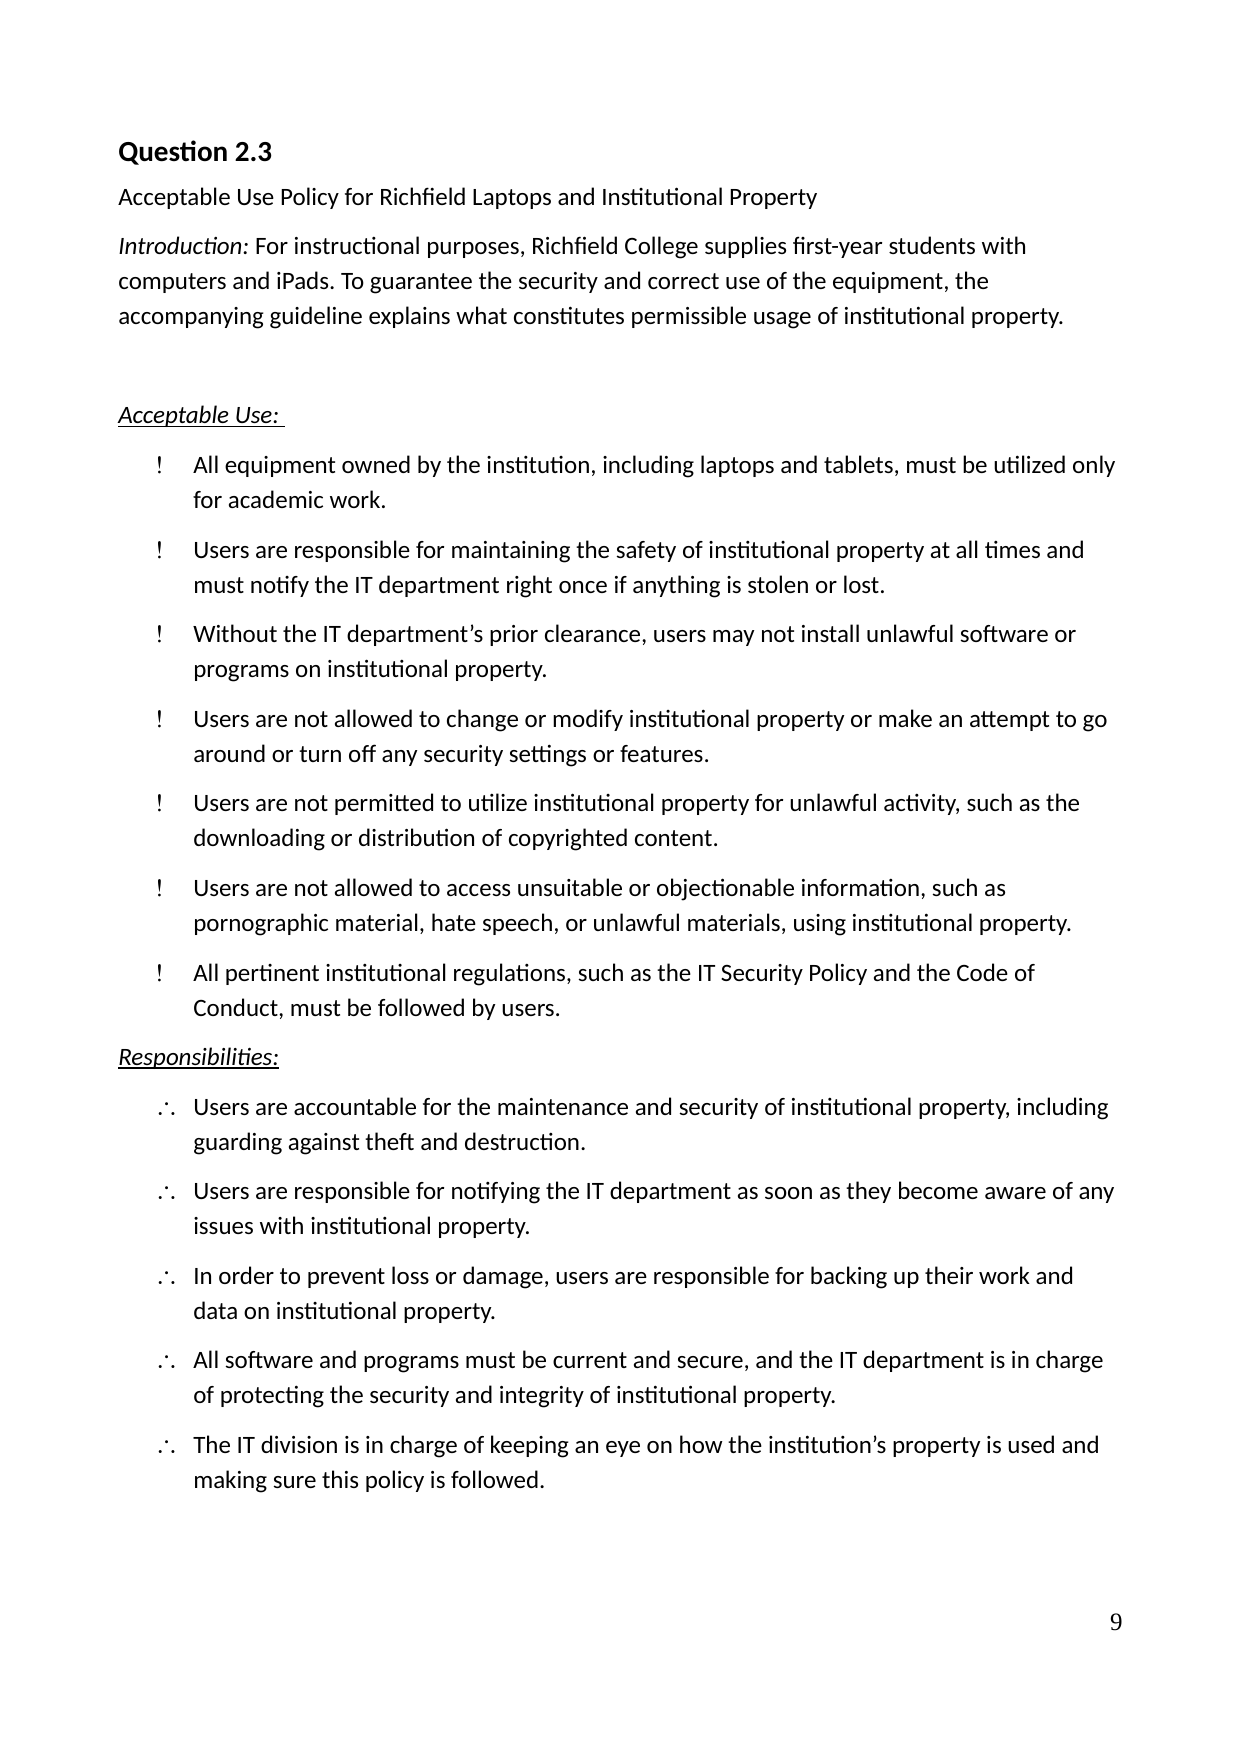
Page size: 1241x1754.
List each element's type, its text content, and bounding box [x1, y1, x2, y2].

list All equipment owned by the institution, including laptops and tablets, must be utilized only for academic work. [156, 449, 1122, 515]
list In order to prevent loss or damage, users are responsible for backing up their work and data on institutional property. [156, 1260, 1122, 1326]
list Without the IT department’s prior clearance, users may not install unlawful software or programs on institutional property. [156, 618, 1122, 684]
list Users are not permitted to utilize institutional property for unlawful activity, such as the downloading or distribution of copyrighted content. [156, 787, 1122, 853]
text Responsibilities: [118, 1041, 1122, 1072]
text Acceptable Use: [118, 399, 1122, 430]
list Users are not allowed to change or modify institutional property or make an attempt to go around or turn off any security settings or features. [156, 703, 1122, 768]
list Users are responsible for notifying the IT department as soon as they become aware of any issues with institutional property. [156, 1175, 1122, 1241]
subtitle Question 2.3 [118, 133, 1122, 168]
text Acceptable Use Policy for Richfield Laptops and Institutional Property [118, 181, 1122, 211]
list Users are responsible for maintaining the safety of institutional property at all times and must notify the IT department right once if anything is stolen or lost. [156, 534, 1122, 599]
list Users are not allowed to access unsuitable or objectionable information, such as pornographic material, hate speech, or unlawful materials, using institutional property. [156, 872, 1122, 938]
text Introduction: For instructional purposes, Richfield College supplies first-year students with computers and iPads. To guarantee the security and correct use of the equipment, the accompanying guideline explains what constitutes permissible usage of institutional property. [118, 230, 1122, 331]
list All pertinent institutional regulations, such as the IT Security Policy and the Code of Conduct, must be followed by users. [156, 957, 1122, 1022]
list All software and programs must be current and secure, and the IT department is in charge of protecting the security and integrity of institutional property. [156, 1344, 1122, 1410]
list Users are accountable for the maintenance and security of institutional property, including guarding against theft and destruction. [156, 1091, 1122, 1156]
list The IT division is in charge of keeping an eye on how the institution’s property is used and making sure this policy is followed. [156, 1429, 1122, 1495]
